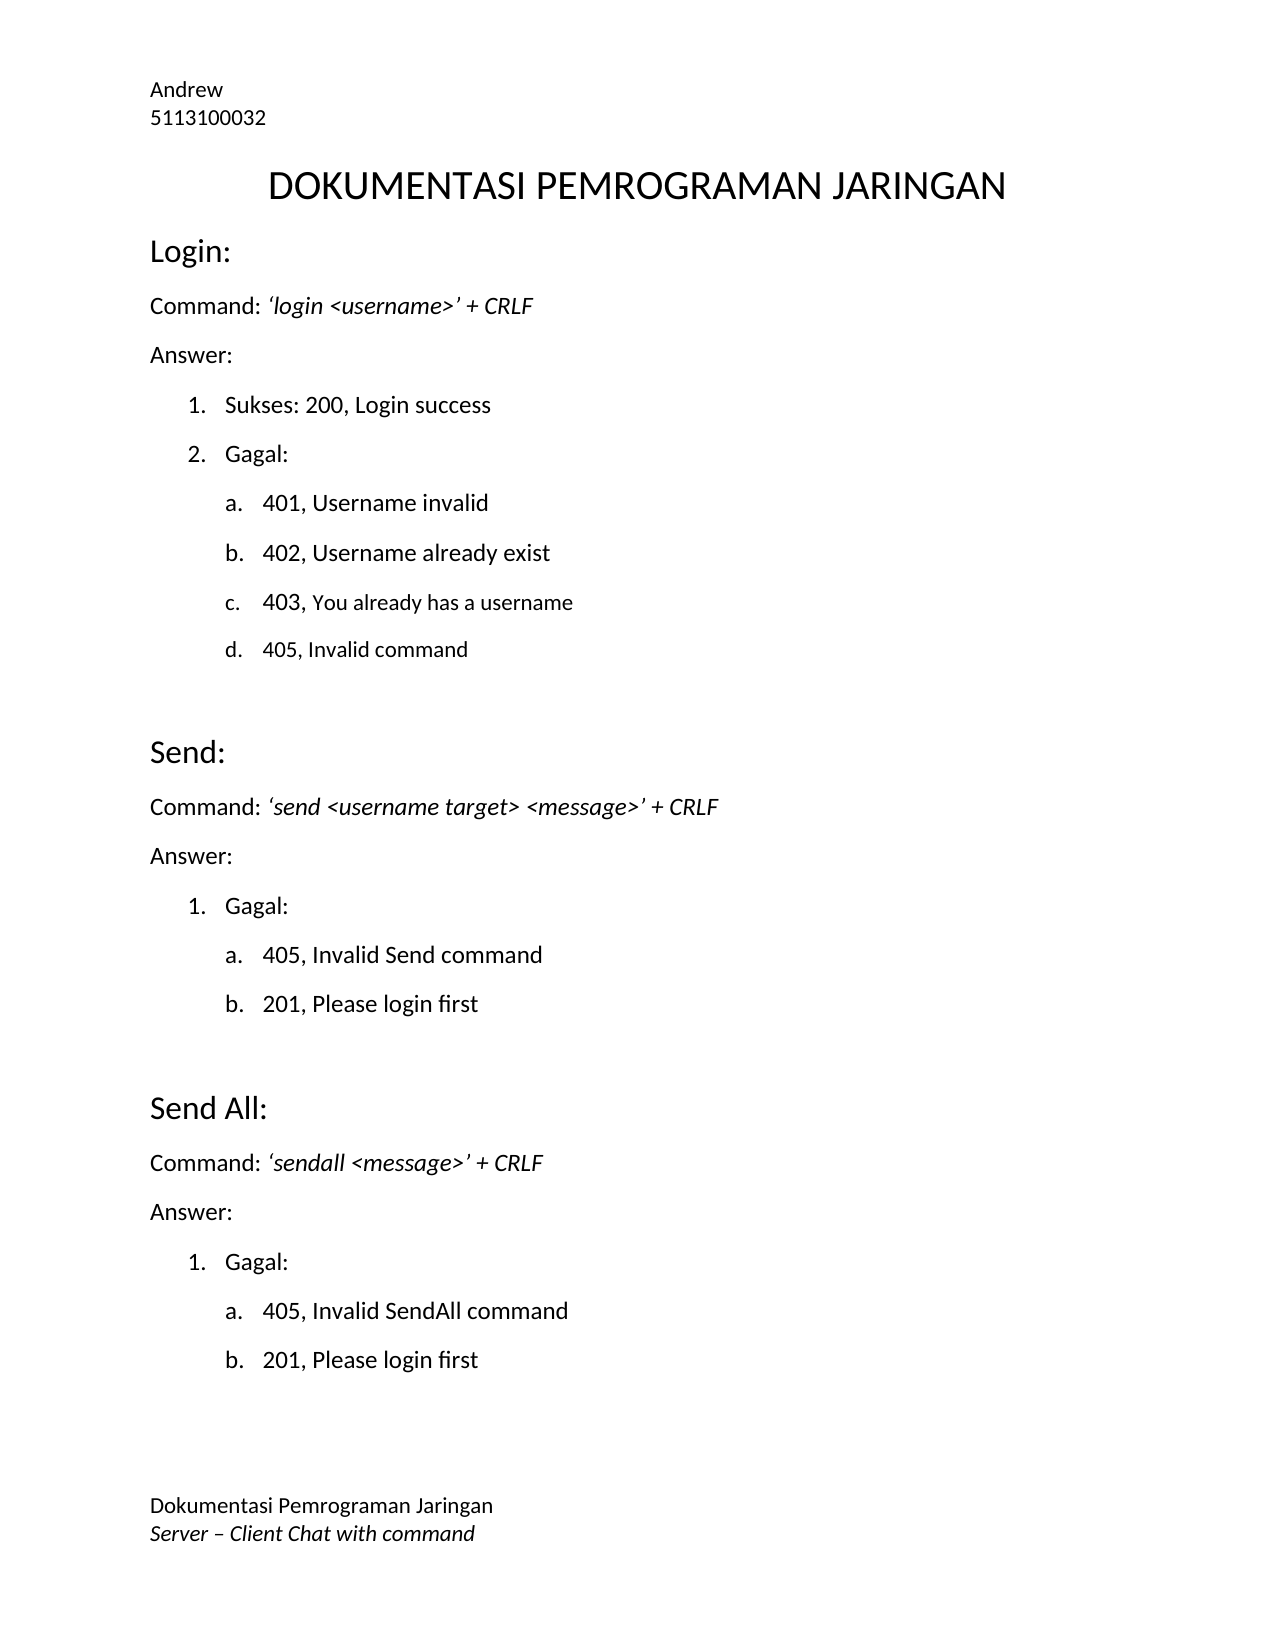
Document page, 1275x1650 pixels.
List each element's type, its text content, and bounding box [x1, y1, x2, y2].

text DOKUMENTASI PEMROGRAMAN JARINGAN [150, 159, 1125, 210]
list 401, Username invalid [225, 487, 1125, 518]
list 405, Invalid Send command [225, 939, 1125, 969]
list 201, Please login first [225, 988, 1125, 1019]
list Gagal: [187, 438, 1125, 469]
text Login: [150, 230, 1125, 271]
text Answer: [150, 1196, 1125, 1227]
list Gagal: [187, 1246, 1125, 1276]
list 405, Invalid command [225, 635, 1125, 663]
text Command: ‘login <username>’ + CRLF [150, 290, 1125, 321]
text Send All: [150, 1087, 1125, 1128]
list 402, Username already exist [225, 537, 1125, 567]
text Command: ‘sendall <message>’ + CRLF [150, 1147, 1125, 1178]
text Command: ‘send <username target> <message>’ + CRLF [150, 791, 1125, 822]
text Answer: [150, 339, 1125, 370]
list Gagal: [187, 890, 1125, 920]
list Sukses: 200, Login success [187, 389, 1125, 419]
text Answer: [150, 841, 1125, 871]
list 403, You already has a username [225, 586, 1125, 616]
text Send: [150, 731, 1125, 772]
list 405, Invalid SendAll command [225, 1295, 1125, 1325]
list 201, Please login first [225, 1344, 1125, 1375]
